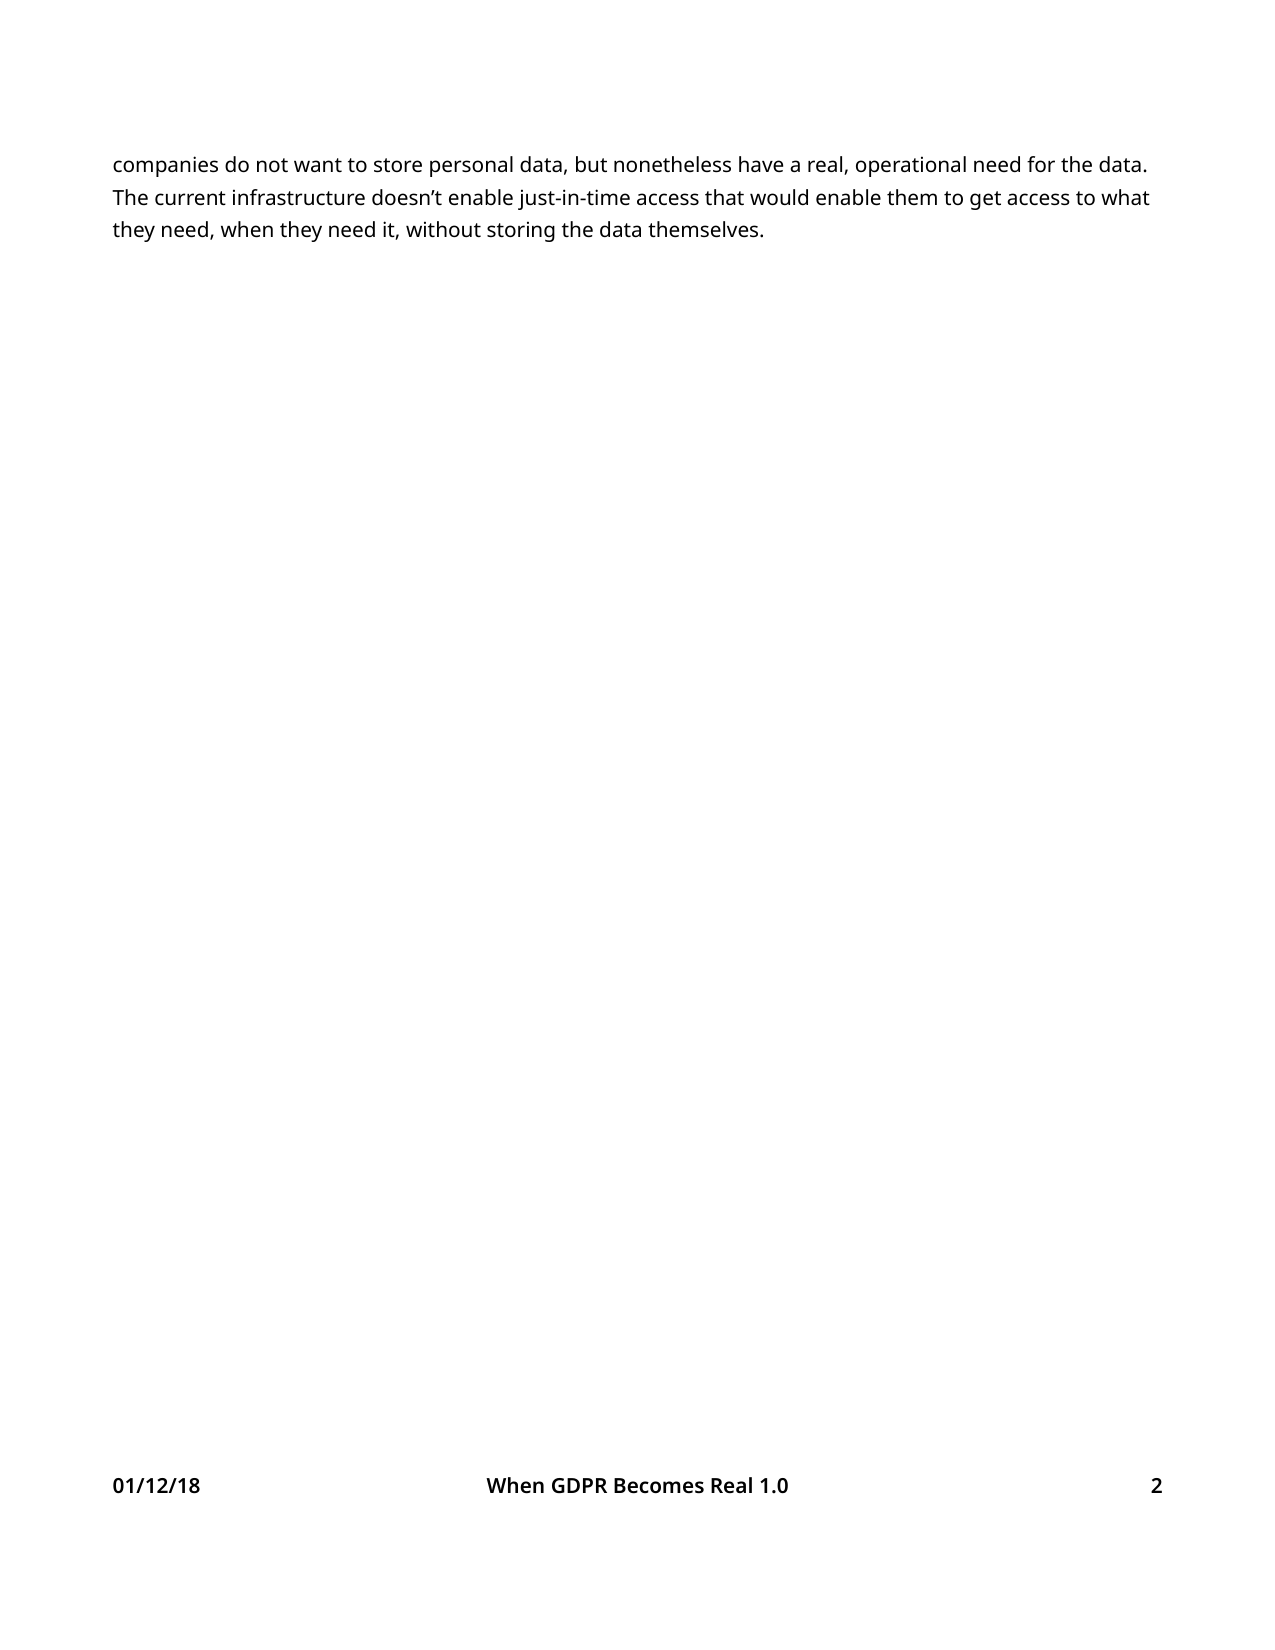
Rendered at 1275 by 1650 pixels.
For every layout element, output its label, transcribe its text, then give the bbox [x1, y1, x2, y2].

text companies do not want to store personal data, but nonetheless have a real, operational need for the data. The current infrastructure doesn’t enable just-in-time access that would enable them to get access to what they need, when they need it, without storing the data themselves. [112, 150, 1162, 244]
